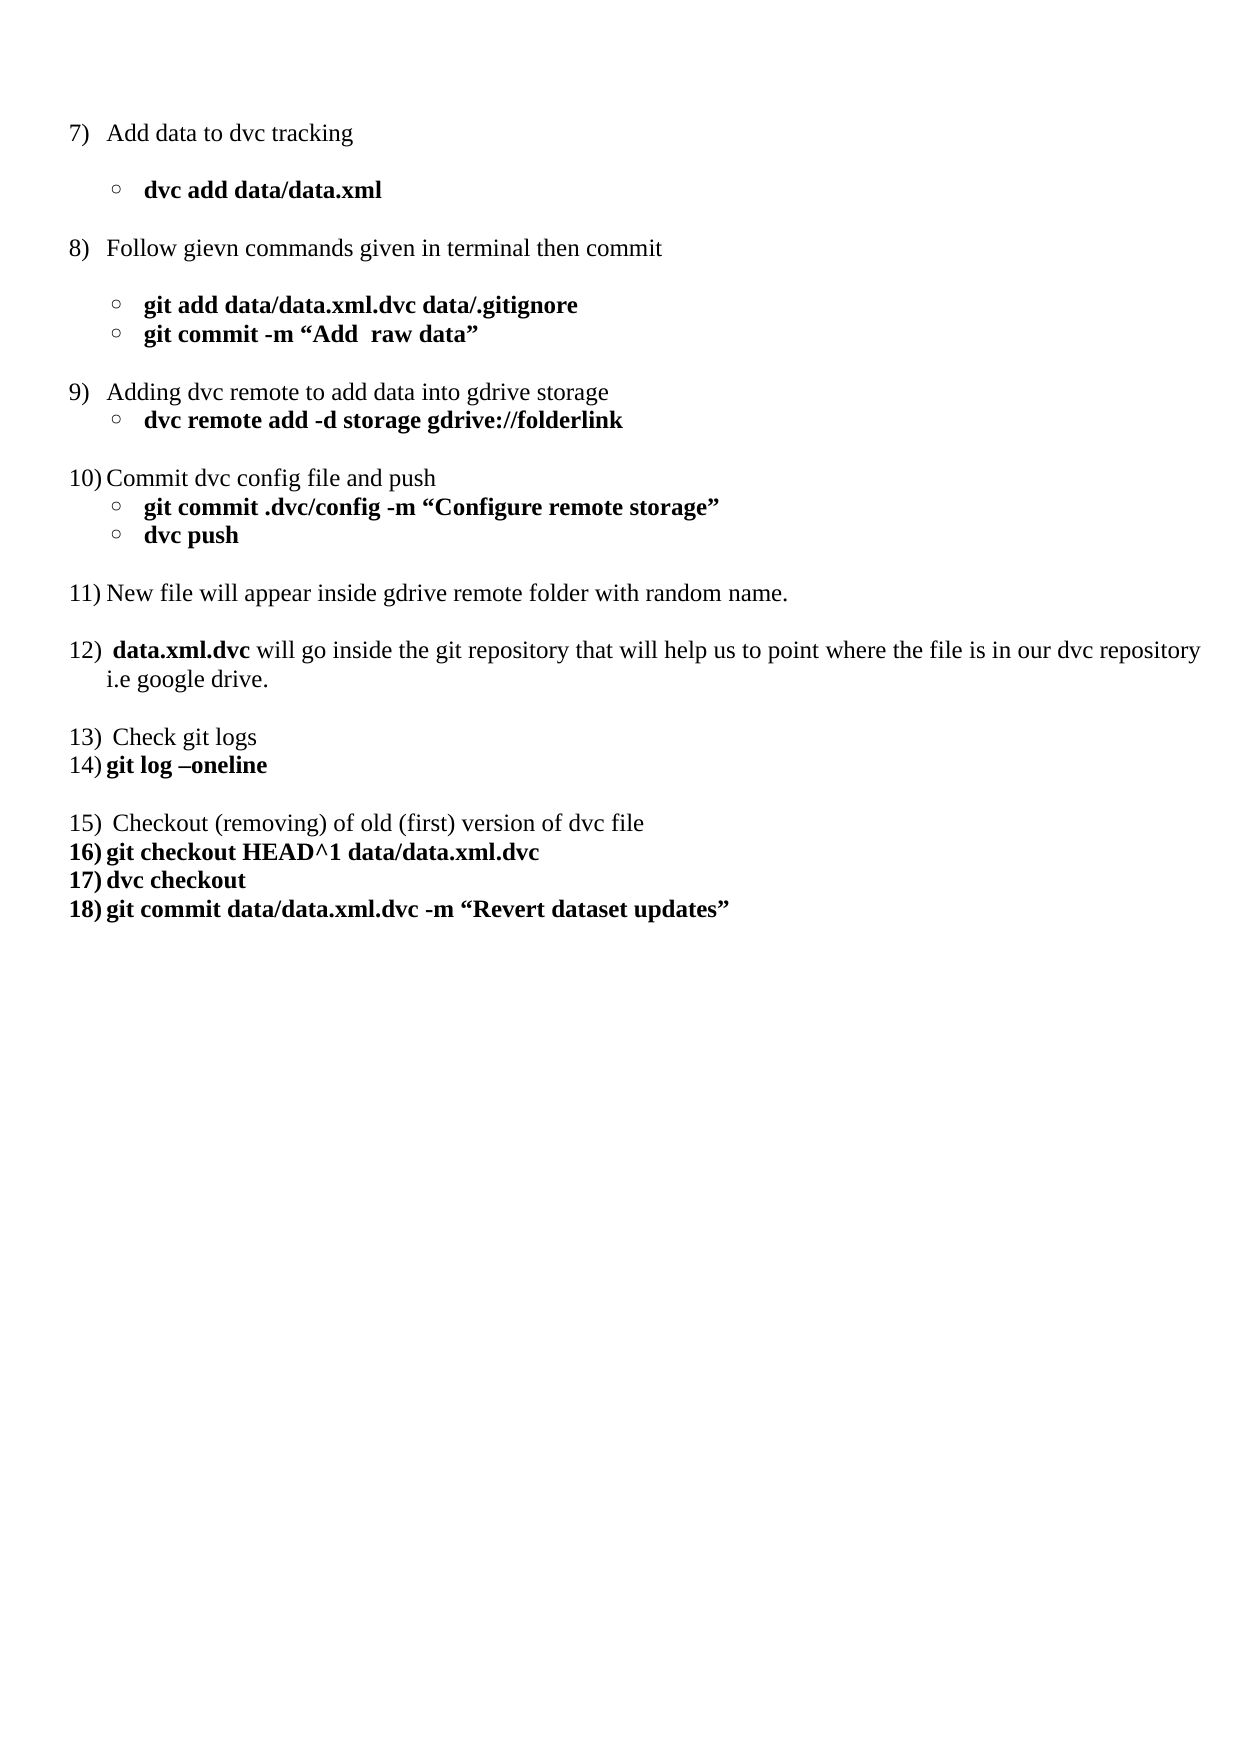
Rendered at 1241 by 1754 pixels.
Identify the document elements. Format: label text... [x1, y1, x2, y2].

list dvc add data/data.xml [106, 176, 1210, 233]
list git add data/data.xml.dvc data/.gitignore [106, 291, 1210, 319]
list Follow gievn commands given in terminal then commit [69, 233, 1210, 291]
list dvc remote add -d storage gdrive://folderlink [106, 406, 1210, 463]
list Add data to dvc tracking [69, 118, 1210, 147]
list New file will appear inside gdrive remote folder with random name. [69, 578, 1210, 636]
list Adding dvc remote to add data into gdrive storage [69, 377, 1210, 406]
list Commit dvc config file and push [69, 463, 1210, 492]
list data.xml.dvc will go inside the git repository that will help us to point where the file is in our dvc repository i.e google drive. [69, 636, 1210, 722]
list Checkout (removing) of old (first) version of dvc file [69, 808, 1210, 837]
list dvc push [106, 521, 1210, 578]
list Check git logs [69, 722, 1210, 751]
list git log –oneline [69, 751, 1210, 808]
list git checkout HEAD^1 data/data.xml.dvc [69, 837, 1210, 866]
list git commit .dvc/config -m “Configure remote storage” [106, 492, 1210, 521]
list git commit data/data.xml.dvc -m “Revert dataset updates” [69, 894, 1210, 923]
list git commit -m “Add raw data” [106, 319, 1210, 377]
list dvc checkout [69, 866, 1210, 894]
